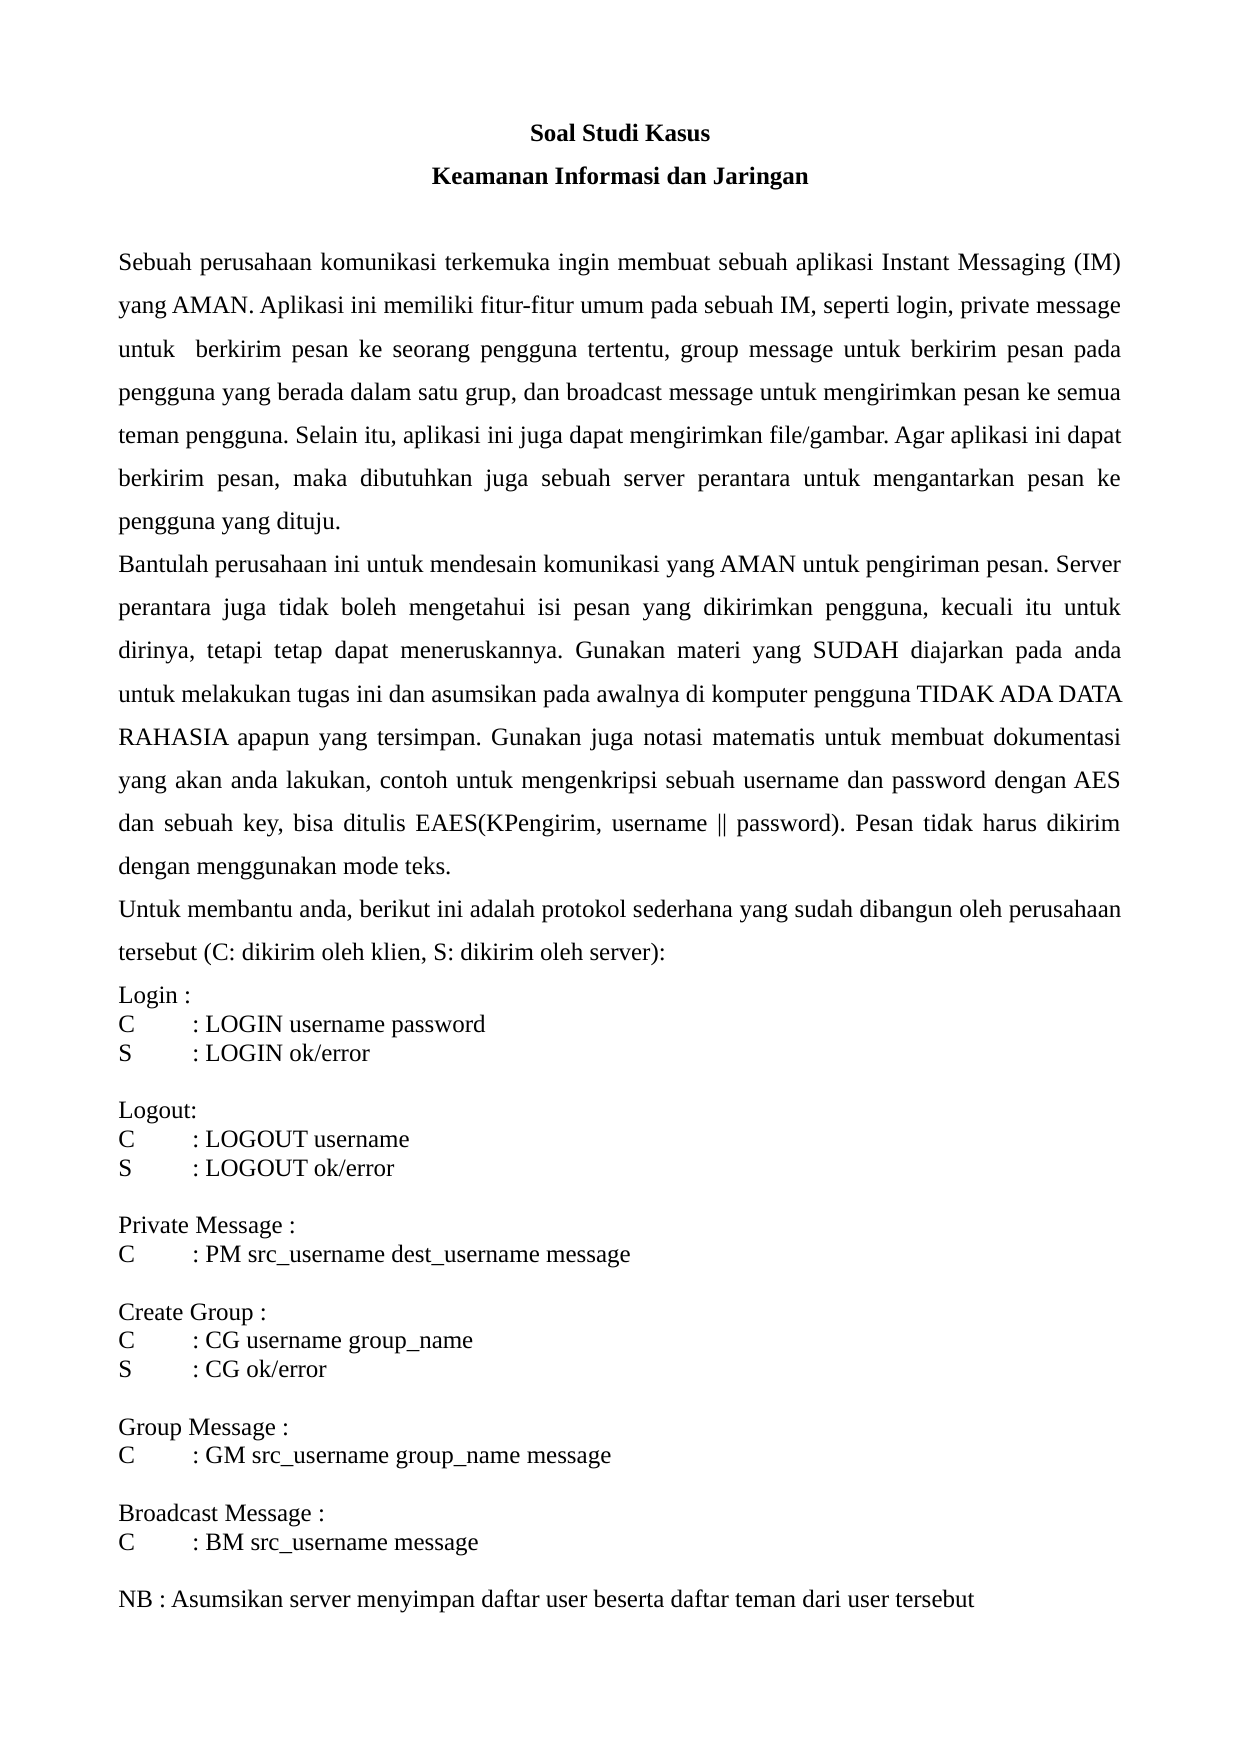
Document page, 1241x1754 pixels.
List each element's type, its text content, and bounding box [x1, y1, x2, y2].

text Broadcast Message : [118, 1498, 1122, 1527]
text Logout: [118, 1096, 1122, 1124]
text Sebuah perusahaan komunikasi terkemuka ingin membuat sebuah aplikasi Instant Messaging (IM) yang AMAN. Aplikasi ini memiliki fitur-fitur umum pada sebuah IM, seperti login, private message untuk berkirim pesan ke seorang pengguna tertentu, group message untuk berkirim pesan pada pengguna yang berada dalam satu grup, dan broadcast message untuk mengirimkan pesan ke semua teman pengguna. Selain itu, aplikasi ini juga dapat mengirimkan file/gambar. Agar aplikasi ini dapat berkirim pesan, maka dibutuhkan juga sebuah server perantara untuk mengantarkan pesan ke pengguna yang dituju. [118, 247, 1122, 535]
text Private Message : [118, 1211, 1122, 1239]
text NB : Asumsikan server menyimpan daftar user beserta daftar teman dari user tersebut [118, 1584, 1122, 1613]
text S : LOGIN ok/error [118, 1038, 1122, 1067]
text Soal Studi Kasus [118, 118, 1122, 147]
text C : BM src_username message [118, 1527, 1122, 1556]
text S : LOGOUT ok/error [118, 1153, 1122, 1182]
text C : LOGOUT username [118, 1124, 1122, 1153]
text C : CG username group_name [118, 1326, 1122, 1354]
text C : GM src_username group_name message [118, 1441, 1122, 1469]
text Create Group : [118, 1297, 1122, 1326]
text Login : [118, 981, 1122, 1009]
text C : LOGIN username password [118, 1009, 1122, 1038]
text C : PM src_username dest_username message [118, 1239, 1122, 1268]
text Untuk membantu anda, berikut ini adalah protokol sederhana yang sudah dibangun oleh perusahaan tersebut (C: dikirim oleh klien, S: dikirim oleh server): [118, 894, 1122, 966]
text Keamanan Informasi dan Jaringan [118, 161, 1122, 190]
text Group Message : [118, 1412, 1122, 1441]
text Bantulah perusahaan ini untuk mendesain komunikasi yang AMAN untuk pengiriman pesan. Server perantara juga tidak boleh mengetahui isi pesan yang dikirimkan pengguna, kecuali itu untuk dirinya, tetapi tetap dapat meneruskannya. Gunakan materi yang SUDAH diajarkan pada anda untuk melakukan tugas ini dan asumsikan pada awalnya di komputer pengguna TIDAK ADA DATA RAHASIA apapun yang tersimpan. Gunakan juga notasi matematis untuk membuat dokumentasi yang akan anda lakukan, contoh untuk mengenkripsi sebuah username dan password dengan AES dan sebuah key, bisa ditulis EAES(KPengirim, username || password). Pesan tidak harus dikirim dengan menggunakan mode teks. [118, 549, 1122, 880]
text S : CG ok/error [118, 1354, 1122, 1383]
